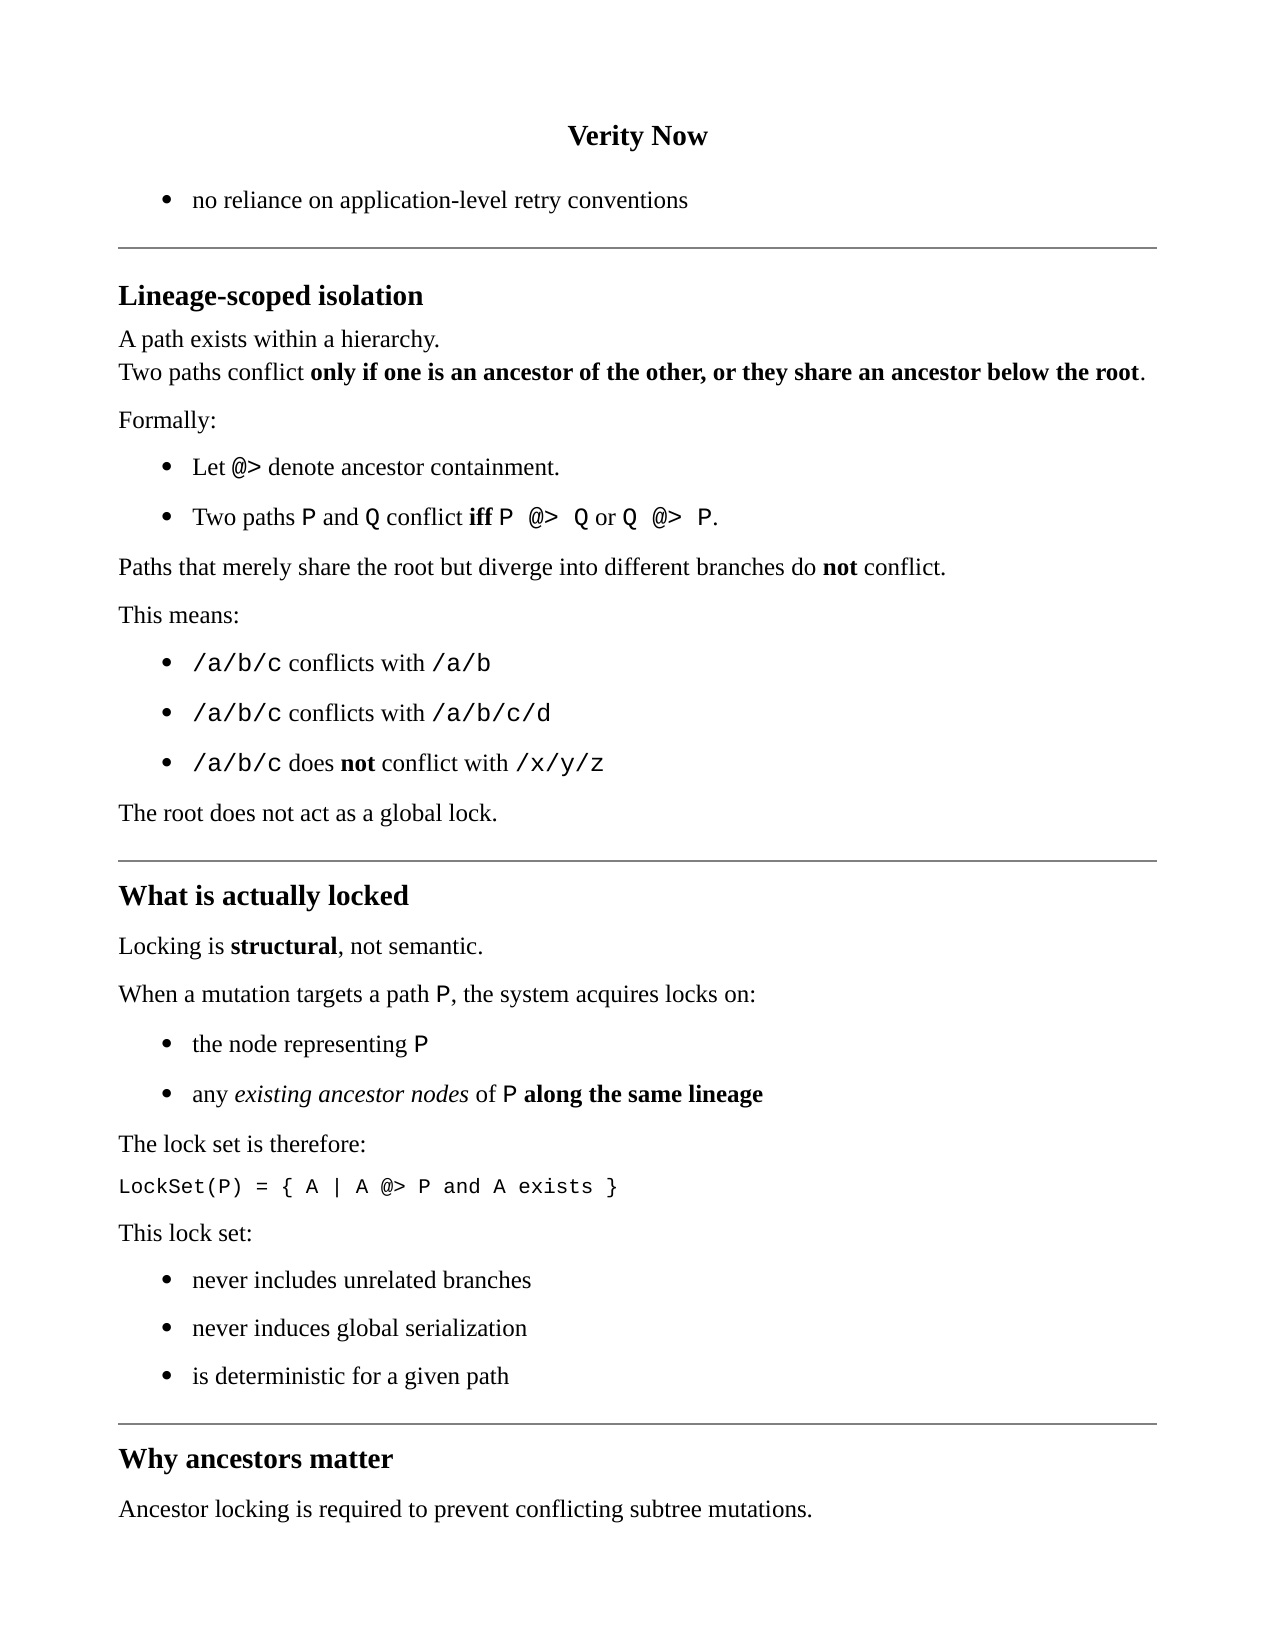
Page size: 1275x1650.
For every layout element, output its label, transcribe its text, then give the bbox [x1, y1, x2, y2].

list is deterministic for a given path [162, 1361, 1157, 1389]
text The lock set is therefore: [118, 1129, 1157, 1157]
text Ancestor locking is required to prevent conflicting subtree mutations. [118, 1494, 1157, 1523]
text Locking is structural, not semantic. [118, 931, 1157, 960]
text The root does not act as a global lock. [118, 798, 1157, 826]
list never includes unrelated branches [162, 1266, 1157, 1294]
subtitle Why ancestors matter [118, 1441, 1157, 1474]
subtitle Lineage-scoped isolation [118, 278, 1157, 312]
list any existing ancestor nodes of P along the same lineage [162, 1079, 1157, 1109]
subtitle What is actually locked [118, 878, 1157, 911]
text Formally: [118, 405, 1157, 434]
list /a/b/c conflicts with /a/b/c/d [162, 698, 1157, 728]
list Let @> denote ancestor containment. [162, 452, 1157, 483]
text LockSet(P) = { A | A @> P and A exists } [118, 1176, 1157, 1200]
list never induces global serialization [162, 1313, 1157, 1342]
list /a/b/c conflicts with /a/b [162, 648, 1157, 678]
text A path exists within a hierarchy. Two paths conflict only if one is an ancestor of the other, or they share an ancestor below the root. [118, 324, 1157, 386]
text When a mutation targets a path P, the system acquires locks on: [118, 979, 1157, 1009]
list the node representing P [162, 1029, 1157, 1059]
list Two paths P and Q conflict iff P @> Q or Q @> P. [162, 502, 1157, 533]
text This means: [118, 600, 1157, 629]
text This lock set: [118, 1218, 1157, 1247]
list no reliance on application-level retry conventions [162, 185, 1157, 214]
text Paths that merely share the root but diverge into different branches do not conflict. [118, 552, 1157, 581]
list /a/b/c does not conflict with /x/y/z [162, 748, 1157, 778]
